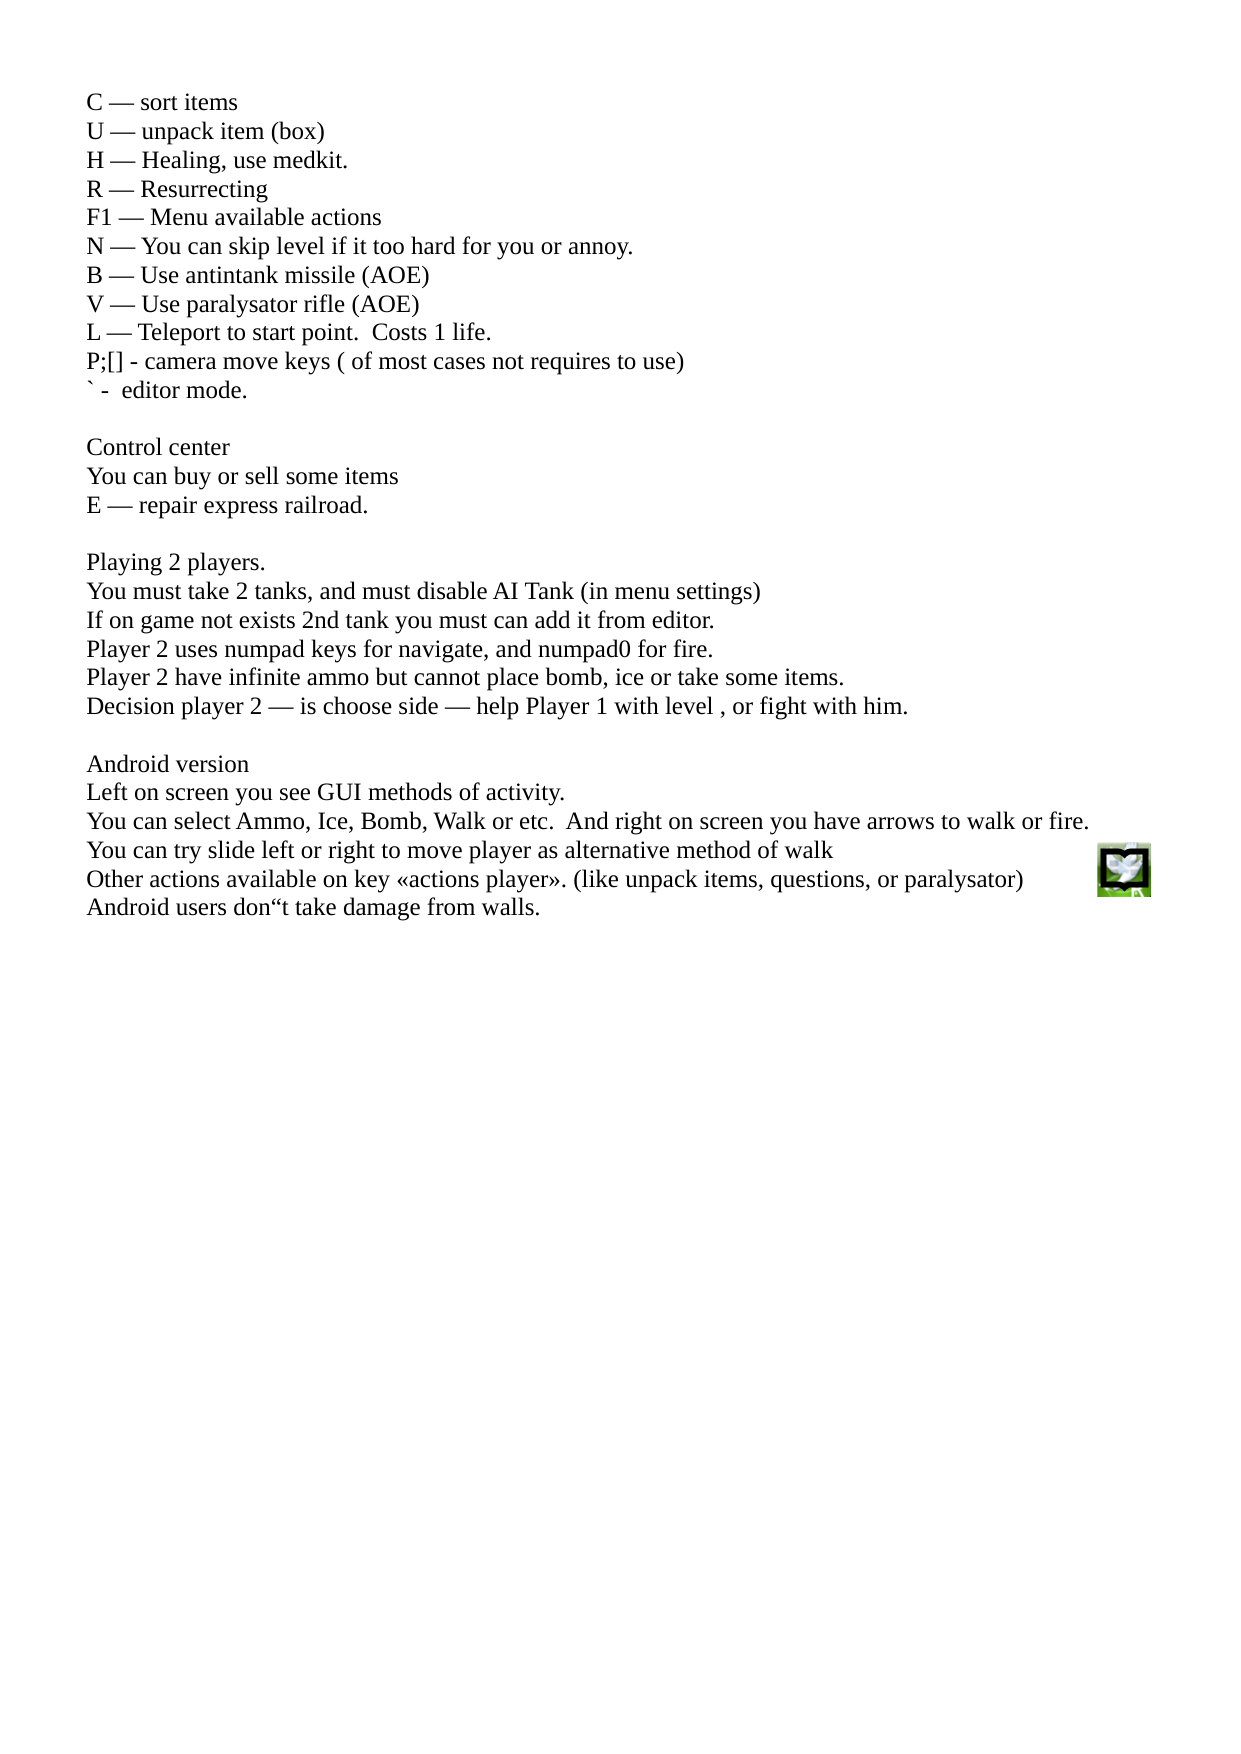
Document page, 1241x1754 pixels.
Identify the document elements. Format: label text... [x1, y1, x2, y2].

text Player 2 have infinite ammo but cannot place bomb, ice or take some items. [86, 662, 1123, 691]
text Android version [86, 749, 1123, 777]
text U — unpack item (box) [86, 116, 1123, 145]
text You can buy or sell some items [86, 461, 1123, 490]
text P;[] - camera move keys ( of most cases not requires to use) [86, 346, 1123, 375]
text You can select Ammo, Ice, Bomb, Walk or etc. And right on screen you have arrows to walk or fire. [86, 806, 1123, 835]
text H — Healing, use medkit. [86, 145, 1123, 174]
text R — Resurrecting [86, 174, 1123, 202]
text V — Use paralysator rifle (AOE) [86, 289, 1123, 317]
text B — Use antintank missile (AOE) [86, 260, 1123, 289]
text Decision player 2 — is choose side — help Player 1 with level , or fight with him. [86, 691, 1123, 720]
text C — sort items [86, 87, 1123, 116]
text Player 2 uses numpad keys for navigate, and numpad0 for fire. [86, 634, 1123, 662]
picture [1097, 842, 1152, 897]
text L — Teleport to start point. Costs 1 life. [86, 317, 1123, 346]
text Other actions available on key «actions player». (like unpack items, questions, or paralysator) [86, 864, 1097, 892]
text E — repair express railroad. [86, 490, 1123, 519]
text Control center [86, 432, 1123, 461]
text Left on screen you see GUI methods of activity. [86, 777, 1123, 806]
text Android users don“t take damage from walls. [86, 892, 1123, 921]
text F1 — Menu available actions [86, 202, 1123, 231]
text You can try slide left or right to move player as alternative method of walk [86, 835, 1123, 864]
text N — You can skip level if it too hard for you or annoy. [86, 231, 1123, 260]
text ` - editor mode. [86, 375, 1123, 404]
text You must take 2 tanks, and must disable AI Tank (in menu settings) [86, 576, 1123, 605]
text Playing 2 players. [86, 547, 1123, 576]
text If on game not exists 2nd tank you must can add it from editor. [86, 605, 1123, 634]
